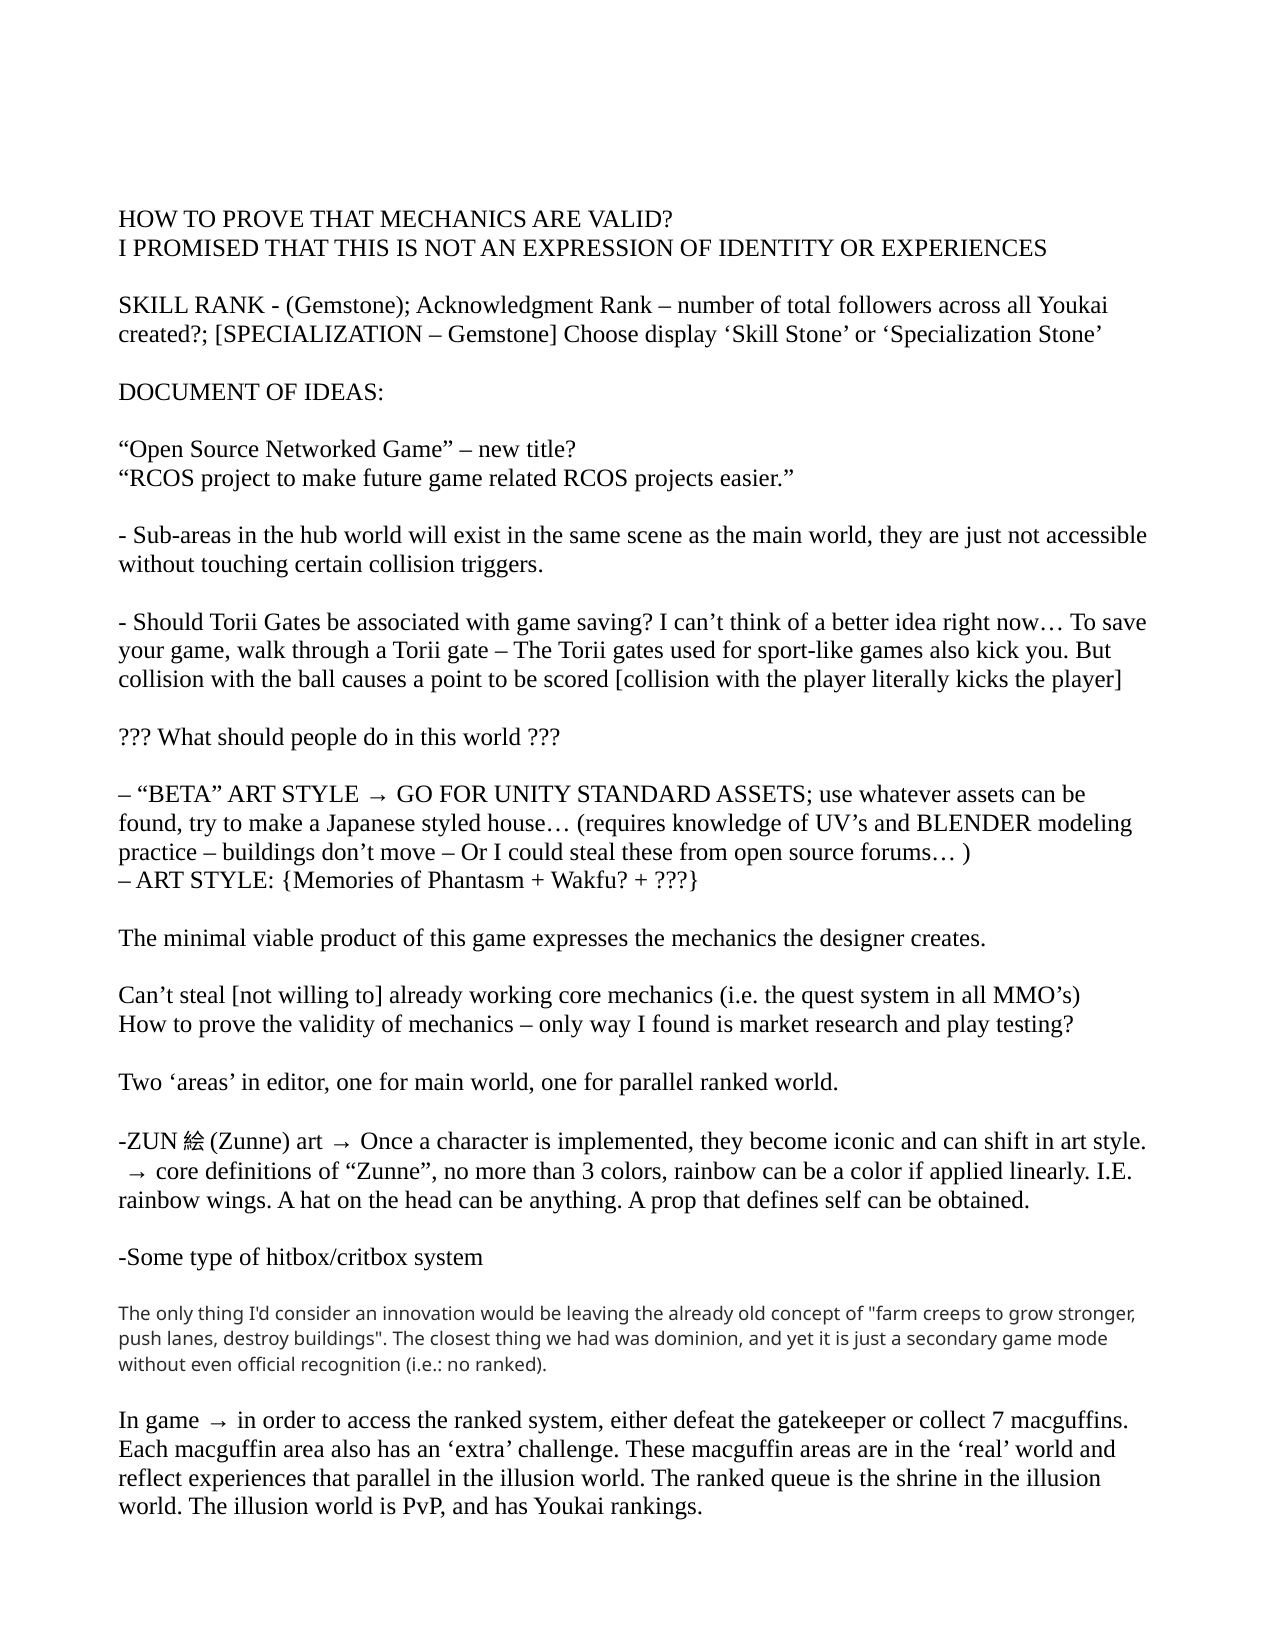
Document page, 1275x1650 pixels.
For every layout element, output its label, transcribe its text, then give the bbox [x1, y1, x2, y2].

text – “BETA” ART STYLE → GO FOR UNITY STANDARD ASSETS; use whatever assets can be found, try to make a Japanese styled house… (requires knowledge of UV’s and BLENDER modeling practice – buildings don’t move – Or I could steal these from open source forums… ) [118, 779, 1157, 866]
text The minimal viable product of this game expresses the mechanics the designer creates. [118, 923, 1157, 952]
text Can’t steal [not willing to] already working core mechanics (i.e. the quest system in all MMO’s) [118, 981, 1157, 1009]
text – ART STYLE: {Memories of Phantasm + Wakfu? + ???} [118, 866, 1157, 894]
text The only thing I'd consider an innovation would be leaving the already old concept of "farm creeps to grow stronger, push lanes, destroy buildings". The closest thing we had was dominion, and yet it is just a secondary game mode without even official recognition (i.e.: no ranked). [118, 1300, 1157, 1405]
text How to prove the validity of mechanics – only way I found is market research and play testing? [118, 1009, 1157, 1038]
text - Should Torii Gates be associated with game saving? I can’t think of a better idea right now… To save your game, walk through a Torii gate – The Torii gates used for sport-like games also kick you. But collision with the ball causes a point to be scored [collision with the player literally kicks the player] [118, 607, 1157, 693]
text -ZUN絵 (Zunne) art → Once a character is implemented, they become iconic and can shift in art style. [118, 1124, 1157, 1156]
text DOCUMENT OF IDEAS: [118, 377, 1157, 406]
text → core definitions of “Zunne”, no more than 3 colors, rainbow can be a color if applied linearly. I.E. rainbow wings. A hat on the head can be anything. A prop that defines self can be obtained. [118, 1156, 1157, 1213]
text SKILL RANK - (Gemstone); Acknowledgment Rank – number of total followers across all Youkai created?; [SPECIALIZATION – Gemstone] Choose display ‘Skill Stone’ or ‘Specialization Stone’ [118, 291, 1157, 348]
text “Open Source Networked Game” – new title? [118, 434, 1157, 463]
text HOW TO PROVE THAT MECHANICS ARE VALID? [118, 204, 1157, 233]
text I PROMISED THAT THIS IS NOT AN EXPRESSION OF IDENTITY OR EXPERIENCES [118, 233, 1157, 262]
text In game → in order to access the ranked system, either defeat the gatekeeper or collect 7 macguffins. Each macguffin area also has an ‘extra’ challenge. These macguffin areas are in the ‘real’ world and reflect experiences that parallel in the illusion world. The ranked queue is the shrine in the illusion world. The illusion world is PvP, and has Youkai rankings. [118, 1405, 1157, 1520]
text - Sub-areas in the hub world will exist in the same scene as the main world, they are just not accessible without touching certain collision triggers. [118, 521, 1157, 578]
text Two ‘areas’ in editor, one for main world, one for parallel ranked world. [118, 1067, 1157, 1096]
text ??? What should people do in this world ??? [118, 722, 1157, 751]
text “RCOS project to make future game related RCOS projects easier.” [118, 463, 1157, 492]
text -Some type of hitbox/critbox system [118, 1242, 1157, 1271]
